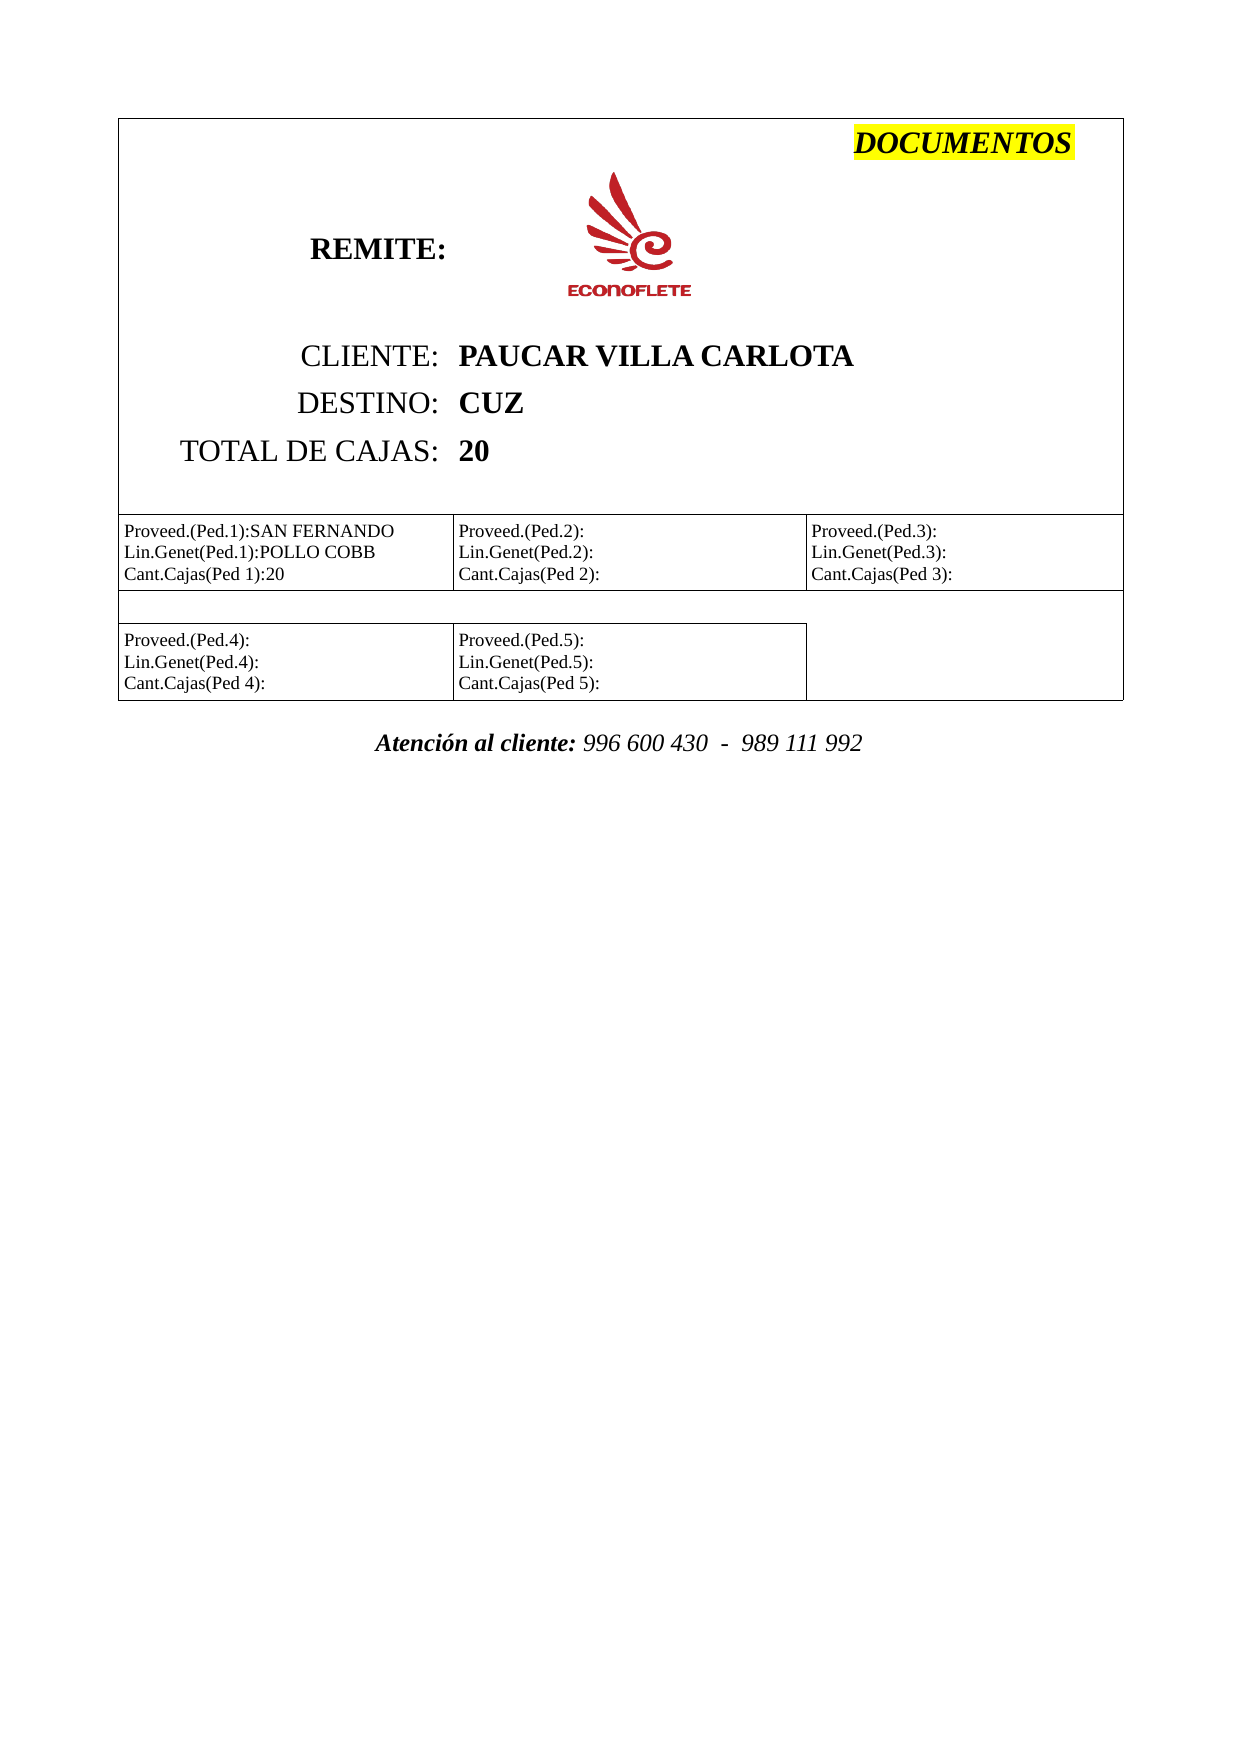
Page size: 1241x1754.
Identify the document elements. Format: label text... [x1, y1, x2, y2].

table_cell CLIENTE: [119, 332, 453, 379]
table_cell Proveed.(Ped.5): Lin.Genet(Ped.5): Cant.Cajas(Ped 5): [454, 624, 806, 699]
table_header [453, 119, 806, 166]
table_cell [806, 591, 1123, 623]
table_header [119, 119, 453, 166]
table_cell Proveed.(Ped.3): Lin.Genet(Ped.3): Cant.Cajas(Ped 3): [807, 515, 1123, 590]
table_cell [806, 166, 1123, 332]
table_cell [453, 474, 806, 514]
table_cell [453, 591, 806, 623]
table_cell Proveed.(Ped.1):SAN FERNANDO Lin.Genet(Ped.1):POLLO COBB Cant.Cajas(Ped 1):20 [119, 515, 453, 590]
table_cell [453, 166, 806, 332]
table_cell [806, 379, 1123, 426]
table_cell PAUCAR VILLA CARLOTA [453, 332, 1123, 379]
table_cell 20 [453, 426, 1123, 474]
table_cell TOTAL DE CAJAS: [119, 426, 453, 474]
picture [552, 171, 707, 297]
text Atención al cliente: 996 600 430 - 989 111 992 [118, 728, 1122, 757]
table_cell [119, 591, 453, 623]
table_cell [806, 474, 1123, 514]
table_cell [119, 474, 453, 514]
table_cell CUZ [453, 379, 806, 426]
table_cell Proveed.(Ped.2): Lin.Genet(Ped.2): Cant.Cajas(Ped 2): [454, 515, 806, 590]
table_cell DESTINO: [119, 379, 453, 426]
table_cell REMITE: [119, 166, 453, 332]
table_header DOCUMENTOS [806, 119, 1123, 166]
table_cell [807, 623, 1123, 699]
table_cell Proveed.(Ped.4): Lin.Genet(Ped.4): Cant.Cajas(Ped 4): [119, 624, 453, 699]
